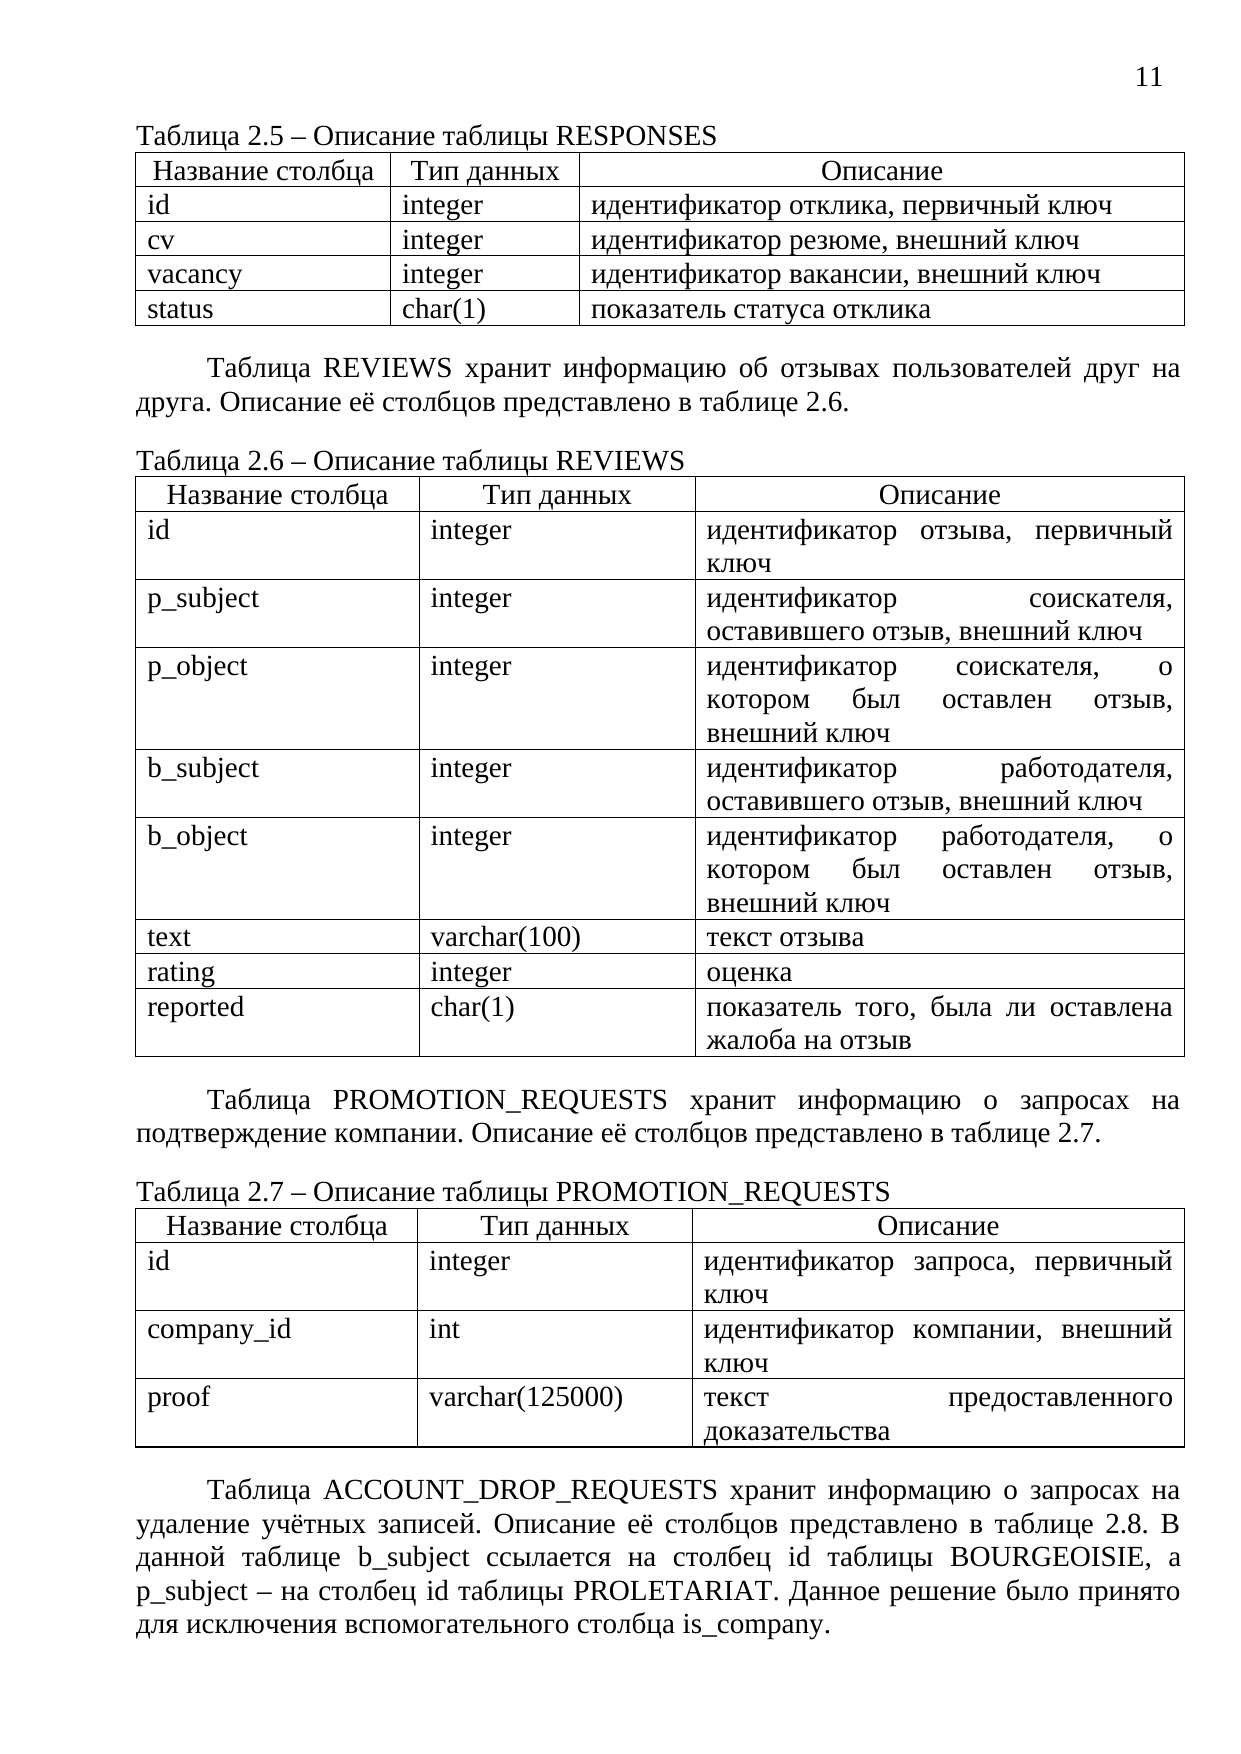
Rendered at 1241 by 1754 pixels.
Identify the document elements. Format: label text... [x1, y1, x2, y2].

table_cell company_id [136, 1311, 417, 1378]
table_cell идентификатор работодателя, оставившего отзыв, внешний ключ [696, 750, 1184, 817]
table_cell идентификатор соискателя, о котором был оставлен отзыв, внешний ключ [696, 648, 1184, 749]
table_cell char(1) [420, 989, 695, 1056]
table_cell integer [420, 512, 695, 579]
table_header Описание [696, 477, 1184, 511]
table_cell varchar(125000) [418, 1379, 692, 1446]
table_cell id [136, 1243, 417, 1310]
text Таблица 2.6 – Описание таблицы REVIEWS [136, 443, 1181, 476]
table_cell идентификатор работодателя, о котором был оставлен отзыв, внешний ключ [696, 818, 1184, 918]
table_header Тип данных [418, 1209, 692, 1242]
text Таблица 2.5 – Описание таблицы RESPONSES [136, 118, 1181, 152]
table_header Название столбца [136, 1209, 417, 1242]
table_cell integer [420, 818, 695, 918]
table_cell идентификатор соискателя, оставившего отзыв, внешний ключ [696, 580, 1184, 647]
table_cell varchar(100) [420, 920, 695, 953]
table_cell b_subject [136, 750, 419, 817]
table_cell integer [420, 750, 695, 817]
text Таблица 2.7 – Описание таблицы PROMOTION_REQUESTS [136, 1174, 1181, 1207]
table_cell показатель того, была ли оставлена жалоба на отзыв [696, 989, 1184, 1056]
table_cell идентификатор отклика, первичный ключ [580, 187, 1184, 221]
table_cell идентификатор запроса, первичный ключ [693, 1243, 1184, 1310]
table_cell integer [418, 1243, 692, 1310]
table_cell id [136, 187, 390, 221]
table_cell p_subject [136, 580, 419, 647]
table_cell int [418, 1311, 692, 1378]
table_cell текст предоставленного доказательства [693, 1379, 1184, 1446]
text Таблица PROMOTION_REQUESTS хранит информацию о запросах на подтверждение компании. Описание её столбцов представлено в таблице 2.7. [136, 1082, 1181, 1149]
table_cell char(1) [391, 291, 579, 324]
table_header Название столбца [136, 477, 419, 511]
table_cell идентификатор компании, внешний ключ [693, 1311, 1184, 1378]
table_header Тип данных [420, 477, 695, 511]
table_cell integer [391, 187, 579, 221]
table_cell оценка [696, 954, 1184, 988]
table_cell proof [136, 1379, 417, 1446]
table_cell id [136, 512, 419, 579]
table_cell text [136, 920, 419, 953]
table_cell текст отзыва [696, 920, 1184, 953]
table_cell cv [136, 222, 390, 255]
text Таблица REVIEWS хранит информацию об отзывах пользователей друг на друга. Описание её столбцов представлено в таблице 2.6. [136, 351, 1181, 418]
table_cell идентификатор отзыва, первичный ключ [696, 512, 1184, 579]
text Таблица ACCOUNT_DROP_REQUESTS хранит информацию о запросах на удаление учётных записей. Описание её столбцов представлено в таблице 2.8. В данной таблице b_subject ссылается на столбец id таблицы BOURGEOISIE, а p_subject – на столбец id таблицы PROLETARIAT. Данное решение было принято для исключения вспомогательного столбца is_company. [136, 1472, 1181, 1640]
table_cell reported [136, 989, 419, 1056]
table_cell integer [391, 256, 579, 290]
table_cell status [136, 291, 390, 324]
table_cell показатель статуса отклика [580, 291, 1184, 324]
table_cell integer [391, 222, 579, 255]
table_cell integer [420, 648, 695, 749]
table_header Описание [693, 1209, 1184, 1242]
table_header Описание [580, 153, 1184, 186]
table_cell идентификатор вакансии, внешний ключ [580, 256, 1184, 290]
table_cell integer [420, 580, 695, 647]
table_cell p_object [136, 648, 419, 749]
table_header Название столбца [136, 153, 390, 186]
table_header Тип данных [391, 153, 579, 186]
table_cell rating [136, 954, 419, 988]
table_cell идентификатор резюме, внешний ключ [580, 222, 1184, 255]
table_cell vacancy [136, 256, 390, 290]
table_cell integer [420, 954, 695, 988]
table_cell b_object [136, 818, 419, 918]
